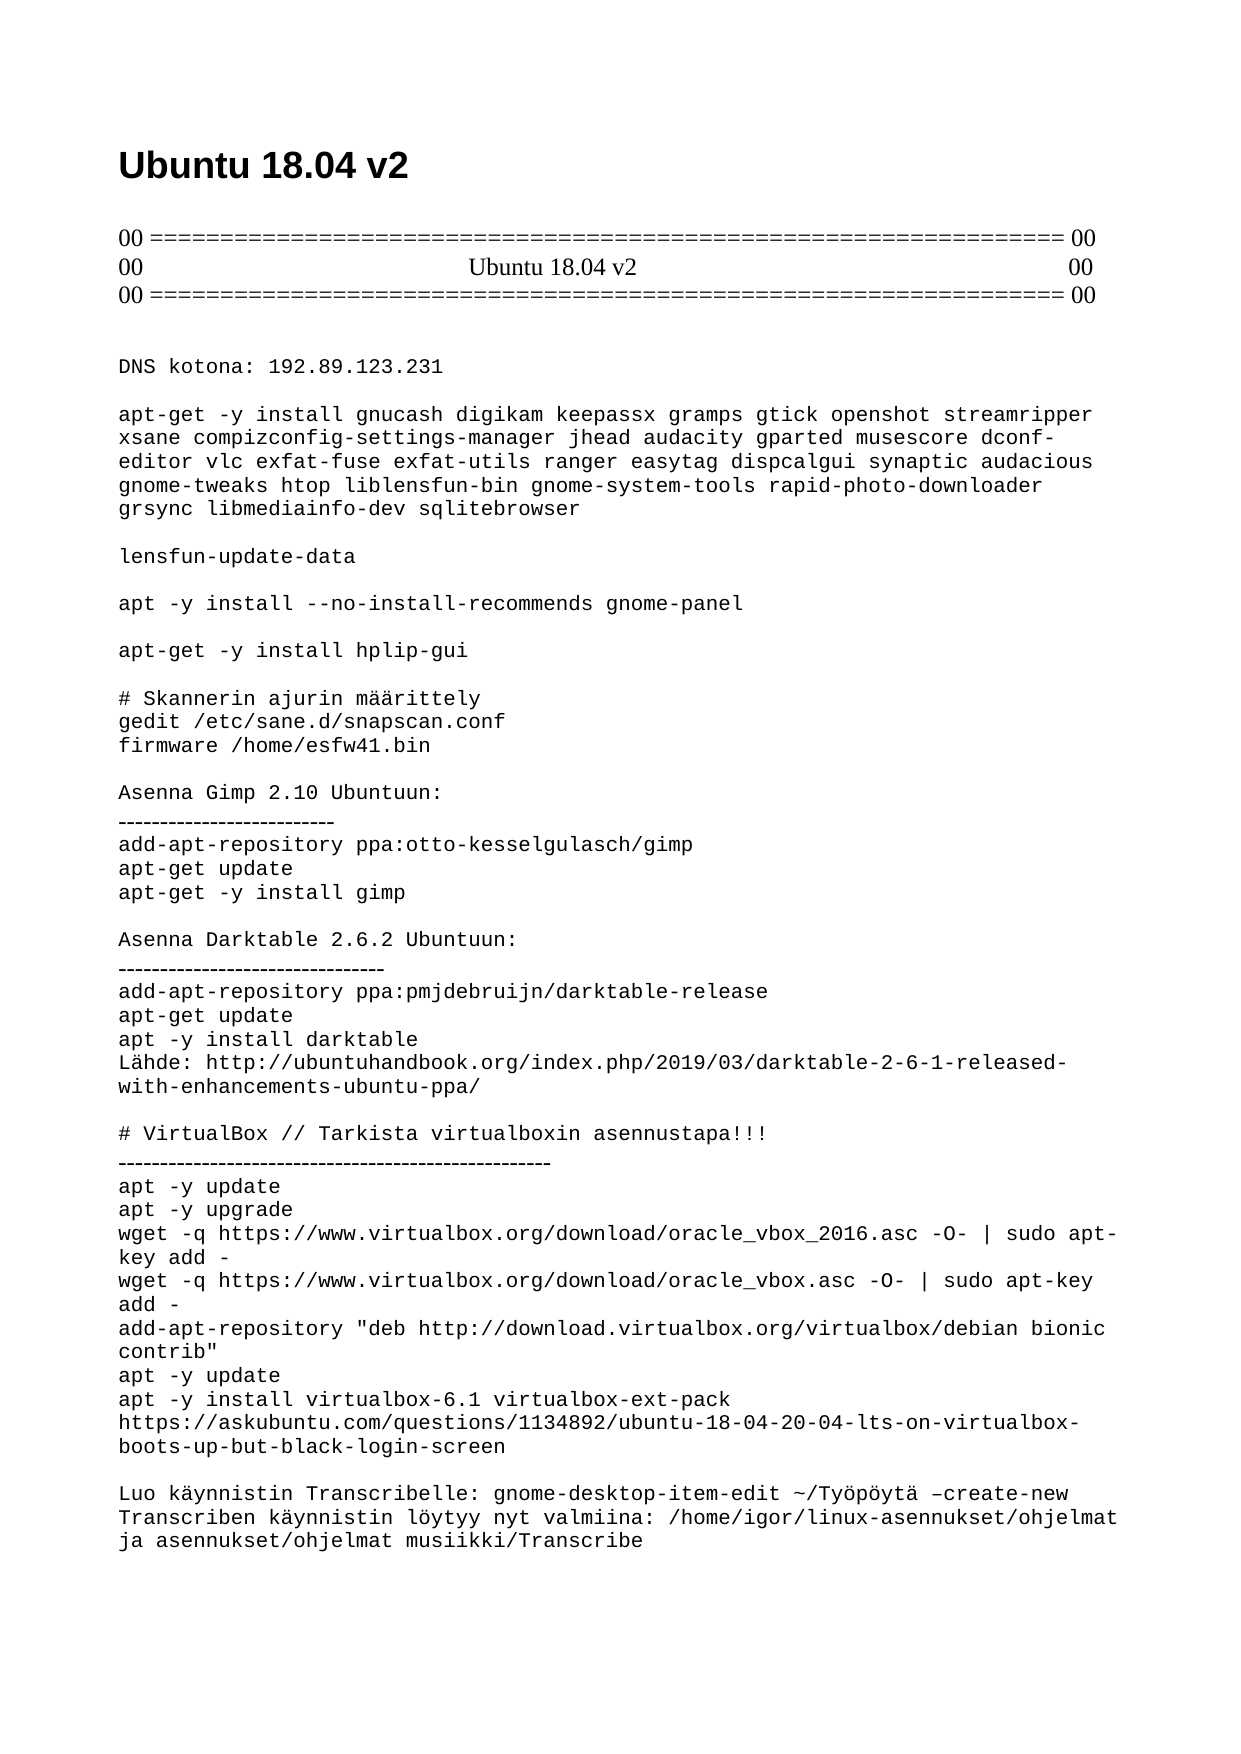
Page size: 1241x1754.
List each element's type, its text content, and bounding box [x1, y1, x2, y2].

text -------------------------- [118, 806, 1122, 834]
text ---------------------------------------------------- [118, 1147, 1122, 1176]
text firmware /home/esfw41.bin [118, 735, 1122, 758]
text Asenna Gimp 2.10 Ubuntuun: [118, 782, 1122, 806]
text add-apt-repository ppa:otto-kesselgulasch/gimp [118, 834, 1122, 858]
text apt-get -y install hplip-gui [118, 640, 1122, 664]
text add-apt-repository "deb http://download.virtualbox.org/virtualbox/debian bionic contrib" [118, 1318, 1122, 1365]
text -------------------------------- [118, 953, 1122, 981]
text apt-get -y install gnucash digikam keepassx gramps gtick openshot streamripper xsane compizconfig-settings-manager jhead audacity gparted musescore dconf-editor vlc exfat-fuse exfat-utils ranger easytag dispcalgui synaptic audacious gnome-tweaks htop liblensfun-bin gnome-system-tools rapid-photo-downloader grsync libmediainfo-dev sqlitebrowser [118, 404, 1122, 522]
text add-apt-repository ppa:pmjdebruijn/darktable-release [118, 981, 1122, 1005]
subtitle Ubuntu 18.04 v2 [118, 143, 1122, 187]
text apt-get update [118, 858, 1122, 882]
text apt -y update [118, 1176, 1122, 1199]
text apt -y install darktable [118, 1029, 1122, 1052]
text # VirtualBox // Tarkista virtualboxin asennustapa!!! [118, 1123, 1122, 1147]
text 00 ================================================================= 00 [118, 223, 1122, 252]
text apt -y install --no-install-recommends gnome-panel [118, 593, 1122, 617]
text DNS kotona: 192.89.123.231 [118, 356, 1122, 380]
text Transcriben käynnistin löytyy nyt valmiina: /home/igor/linux-asennukset/ohjelmat ja asennukset/ohjelmat musiikki/Transcribe [118, 1507, 1122, 1554]
text wget -q https://www.virtualbox.org/download/oracle_vbox.asc -O- | sudo apt-key add - [118, 1270, 1122, 1318]
text apt -y update [118, 1365, 1122, 1388]
text apt-get update [118, 1005, 1122, 1029]
text wget -q https://www.virtualbox.org/download/oracle_vbox_2016.asc -O- | sudo apt-key add - [118, 1223, 1122, 1270]
text https://askubuntu.com/questions/1134892/ubuntu-18-04-20-04-lts-on-virtualbox-boots-up-but-black-login-screen [118, 1412, 1122, 1459]
text # Skannerin ajurin määrittely [118, 687, 1122, 711]
text apt -y upgrade [118, 1199, 1122, 1223]
text lensfun-update-data [118, 546, 1122, 569]
text apt -y install virtualbox-6.1 virtualbox-ext-pack [118, 1388, 1122, 1412]
text Lähde: http://ubuntuhandbook.org/index.php/2019/03/darktable-2-6-1-released-with-enhancements-ubuntu-ppa/ [118, 1052, 1122, 1100]
text Luo käynnistin Transcribelle: gnome-desktop-item-edit ~/Työpöytä –create-new [118, 1483, 1122, 1507]
text gedit /etc/sane.d/snapscan.conf [118, 711, 1122, 735]
text Asenna Darktable 2.6.2 Ubuntuun: [118, 929, 1122, 953]
text 00 ================================================================= 00 [118, 280, 1122, 309]
text 00 Ubuntu 18.04 v2 00 [118, 252, 1122, 280]
text apt-get -y install gimp [118, 882, 1122, 905]
